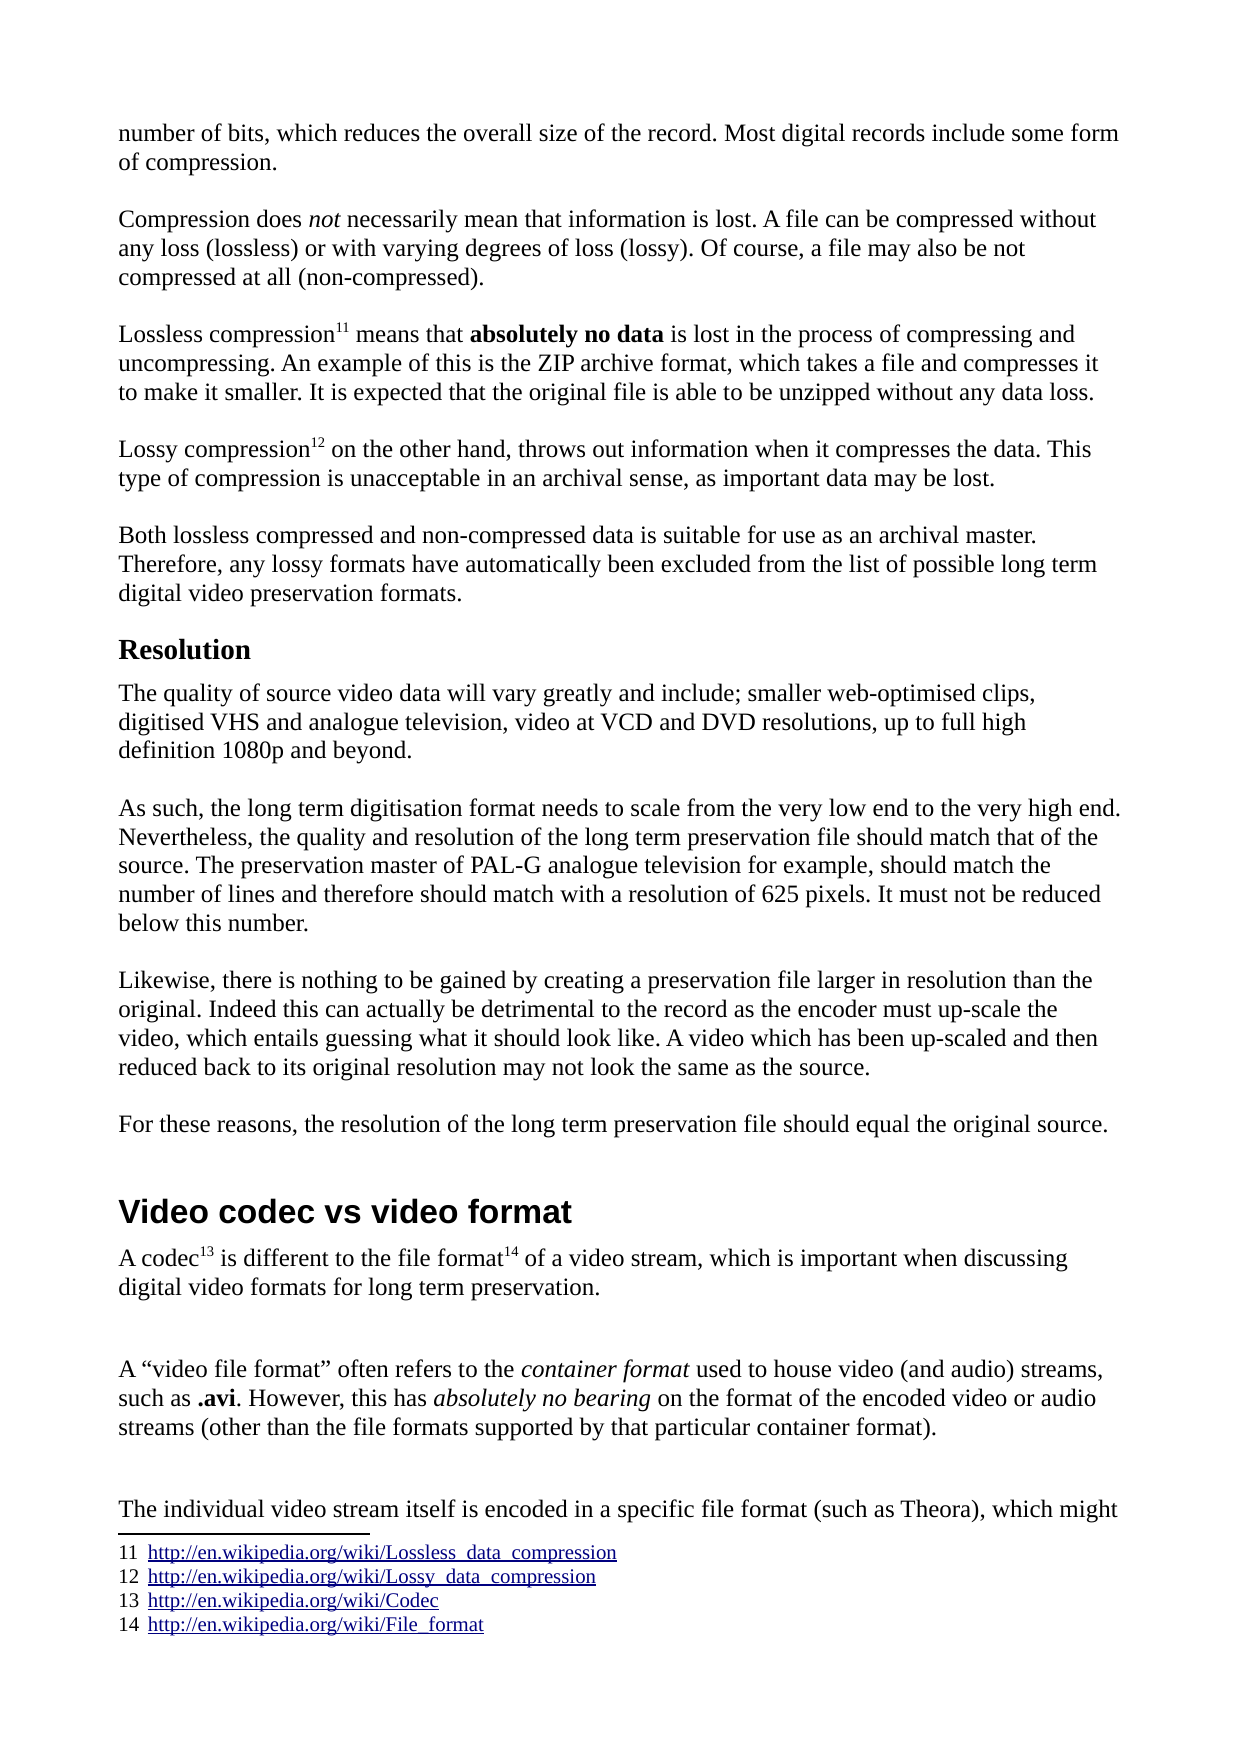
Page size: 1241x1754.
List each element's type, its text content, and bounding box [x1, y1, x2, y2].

text A “video file format” often refers to the container format used to house video (and audio) streams, such as .avi. However, this has absolutely no bearing on the format of the encoded video or audio streams (other than the file formats supported by that particular container format). [118, 1354, 1122, 1440]
text Lossy compression on the other hand, throws out information when it compresses the data. This type of compression is unacceptable in an archival sense, as important data may be lost. [118, 434, 1122, 492]
text The quality of source video data will vary greatly and include; smaller web-optimised clips, digitised VHS and analogue television, video at VCD and DVD resolutions, up to full high definition 1080p and beyond. [118, 678, 1122, 764]
text Lossless compression means that absolutely no data is lost in the process of compressing and uncompressing. An example of this is the ZIP archive format, which takes a file and compresses it to make it smaller. It is expected that the original file is able to be unzipped without any data loss. [118, 319, 1122, 406]
text Likewise, there is nothing to be gained by creating a preservation file larger in resolution than the original. Indeed this can actually be detrimental to the record as the encoder must up-scale the video, which entails guessing what it should look like. A video which has been up-scaled and then reduced back to its original resolution may not look the same as the source. [118, 965, 1122, 1080]
text http://en.wikipedia.org/wiki/Lossy_data_compression [118, 1564, 1122, 1588]
text As such, the long term digitisation format needs to scale from the very low end to the very high end. Nevertheless, the quality and resolution of the long term preservation file should match that of the source. The preservation master of PAL-G analogue television for example, should match the number of lines and therefore should match with a resolution of 625 pixels. It must not be reduced below this number. [118, 764, 1122, 937]
text A codec is different to the file format of a video stream, which is important when discussing digital video formats for long term preservation. [118, 1243, 1122, 1300]
text For these reasons, the resolution of the long term preservation file should equal the original source. [118, 1109, 1122, 1138]
subtitle Resolution [118, 632, 1122, 665]
text The individual video stream itself is encoded in a specific file format (such as Theora), which might [118, 1494, 1122, 1523]
subtitle Video codec vs video format [118, 1192, 1122, 1230]
text http://en.wikipedia.org/wiki/Codec [118, 1588, 1122, 1612]
text http://en.wikipedia.org/wiki/Lossless_data_compression [118, 1539, 1122, 1564]
text http://en.wikipedia.org/wiki/File_format [118, 1612, 1122, 1636]
text Both lossless compressed and non-compressed data is suitable for use as an archival master. Therefore, any lossy formats have automatically been excluded from the list of possible long term digital video preservation formats. [118, 521, 1122, 607]
text Compression does not necessarily mean that information is lost. A file can be compressed without any loss (lossless) or with varying degrees of loss (lossy). Of course, a file may also be not compressed at all (non-compressed). [118, 204, 1122, 291]
text number of bits, which reduces the overall size of the record. Most digital records include some form of compression. [118, 118, 1122, 176]
